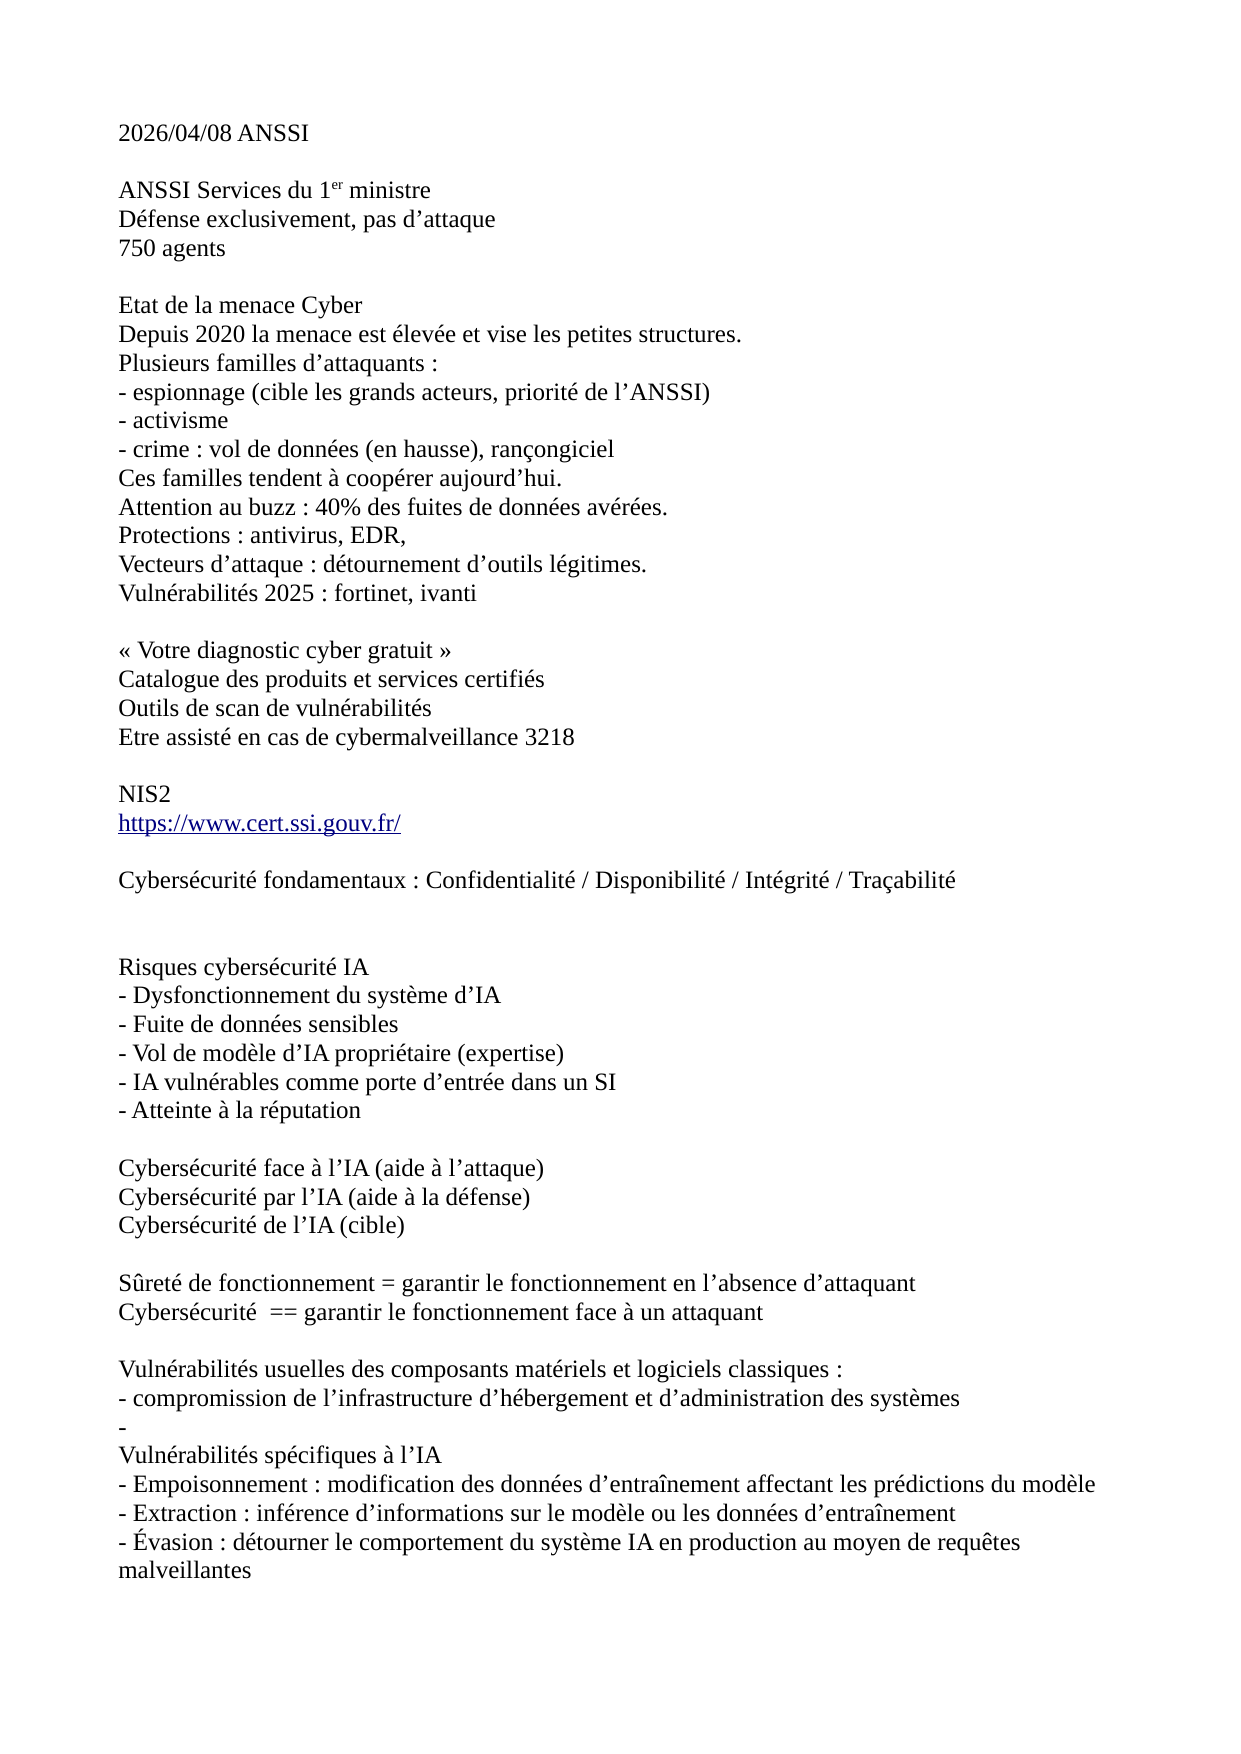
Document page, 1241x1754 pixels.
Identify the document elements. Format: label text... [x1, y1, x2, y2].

text - Dysfonctionnement du système d’IA [118, 981, 1122, 1009]
text - IA vulnérables comme porte d’entrée dans un SI [118, 1067, 1122, 1096]
text Outils de scan de vulnérabilités [118, 693, 1122, 722]
text Depuis 2020 la menace est élevée et vise les petites structures. [118, 319, 1122, 348]
text Défense exclusivement, pas d’attaque [118, 204, 1122, 233]
text https://www.cert.ssi.gouv.fr/ [118, 808, 1122, 837]
text Cybersécurité == garantir le fonctionnement face à un attaquant [118, 1297, 1122, 1326]
text Protections : antivirus, EDR, [118, 521, 1122, 549]
text Cybersécurité fondamentaux : Confidentialité / Disponibilité / Intégrité / Traçabilité [118, 866, 1122, 894]
text - Empoisonnement : modification des données d’entraînement affectant les prédictions du modèle [118, 1469, 1122, 1498]
text Cybersécurité face à l’IA (aide à l’attaque) [118, 1153, 1122, 1182]
text - Atteinte à la réputation [118, 1096, 1122, 1124]
text « Votre diagnostic cyber gratuit » [118, 636, 1122, 664]
text Cybersécurité par l’IA (aide à la défense) [118, 1182, 1122, 1211]
text - crime : vol de données (en hausse), rançongiciel [118, 434, 1122, 463]
text - Extraction : inférence d’informations sur le modèle ou les données d’entraînement [118, 1498, 1122, 1527]
text Plusieurs familles d’attaquants : [118, 348, 1122, 377]
text 750 agents [118, 233, 1122, 262]
text Ces familles tendent à coopérer aujourd’hui. [118, 463, 1122, 492]
text - espionnage (cible les grands acteurs, priorité de l’ANSSI) [118, 377, 1122, 406]
text NIS2 [118, 779, 1122, 808]
text Cybersécurité de l’IA (cible) [118, 1211, 1122, 1239]
text Vulnérabilités spécifiques à l’IA [118, 1441, 1122, 1469]
text - [118, 1412, 1122, 1441]
text Sûreté de fonctionnement = garantir le fonctionnement en l’absence d’attaquant [118, 1268, 1122, 1297]
text Vulnérabilités usuelles des composants matériels et logiciels classiques : [118, 1354, 1122, 1383]
text - Fuite de données sensibles [118, 1009, 1122, 1038]
text Catalogue des produits et services certifiés [118, 664, 1122, 693]
text - compromission de l’infrastructure d’hébergement et d’administration des systèmes [118, 1383, 1122, 1412]
text - activisme [118, 406, 1122, 434]
text Vecteurs d’attaque : détournement d’outils légitimes. [118, 549, 1122, 578]
text Etre assisté en cas de cybermalveillance 3218 [118, 722, 1122, 751]
text Etat de la menace Cyber [118, 291, 1122, 319]
text - Évasion : détourner le comportement du système IA en production au moyen de requêtes malveillantes [118, 1527, 1122, 1584]
text ANSSI Services du 1er ministre [118, 176, 1122, 204]
text 2026/04/08 ANSSI [118, 118, 1122, 147]
text Risques cybersécurité IA [118, 952, 1122, 981]
text Vulnérabilités 2025 : fortinet, ivanti [118, 578, 1122, 607]
text - Vol de modèle d’IA propriétaire (expertise) [118, 1038, 1122, 1067]
text Attention au buzz : 40% des fuites de données avérées. [118, 492, 1122, 521]
